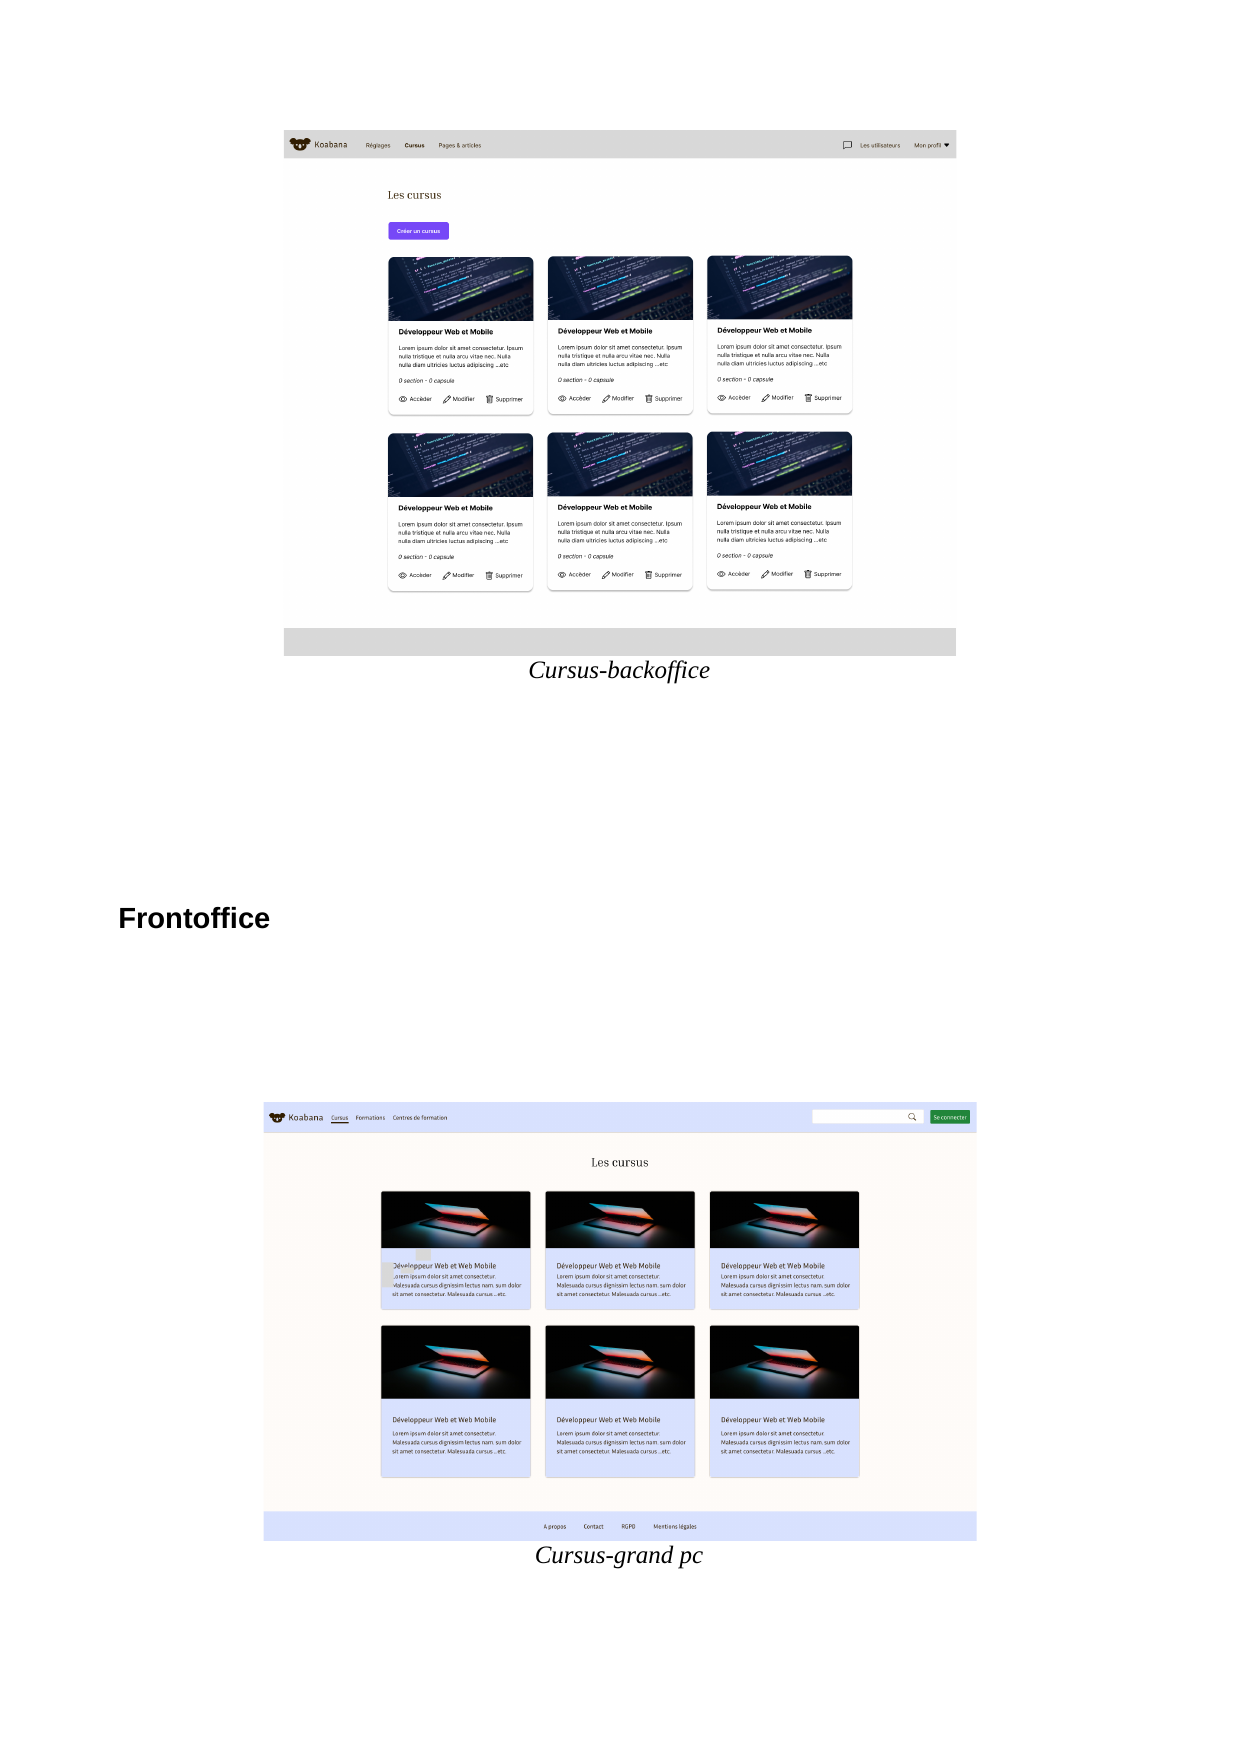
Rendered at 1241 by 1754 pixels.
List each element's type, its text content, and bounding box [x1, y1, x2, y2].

subtitle Frontoffice [118, 684, 1122, 935]
subtitle [118, 118, 1122, 131]
picture [283, 130, 957, 656]
text Cursus-grand pc [228, 1103, 1012, 1569]
picture [263, 1102, 977, 1541]
text Cursus-backoffice [118, 131, 1122, 684]
